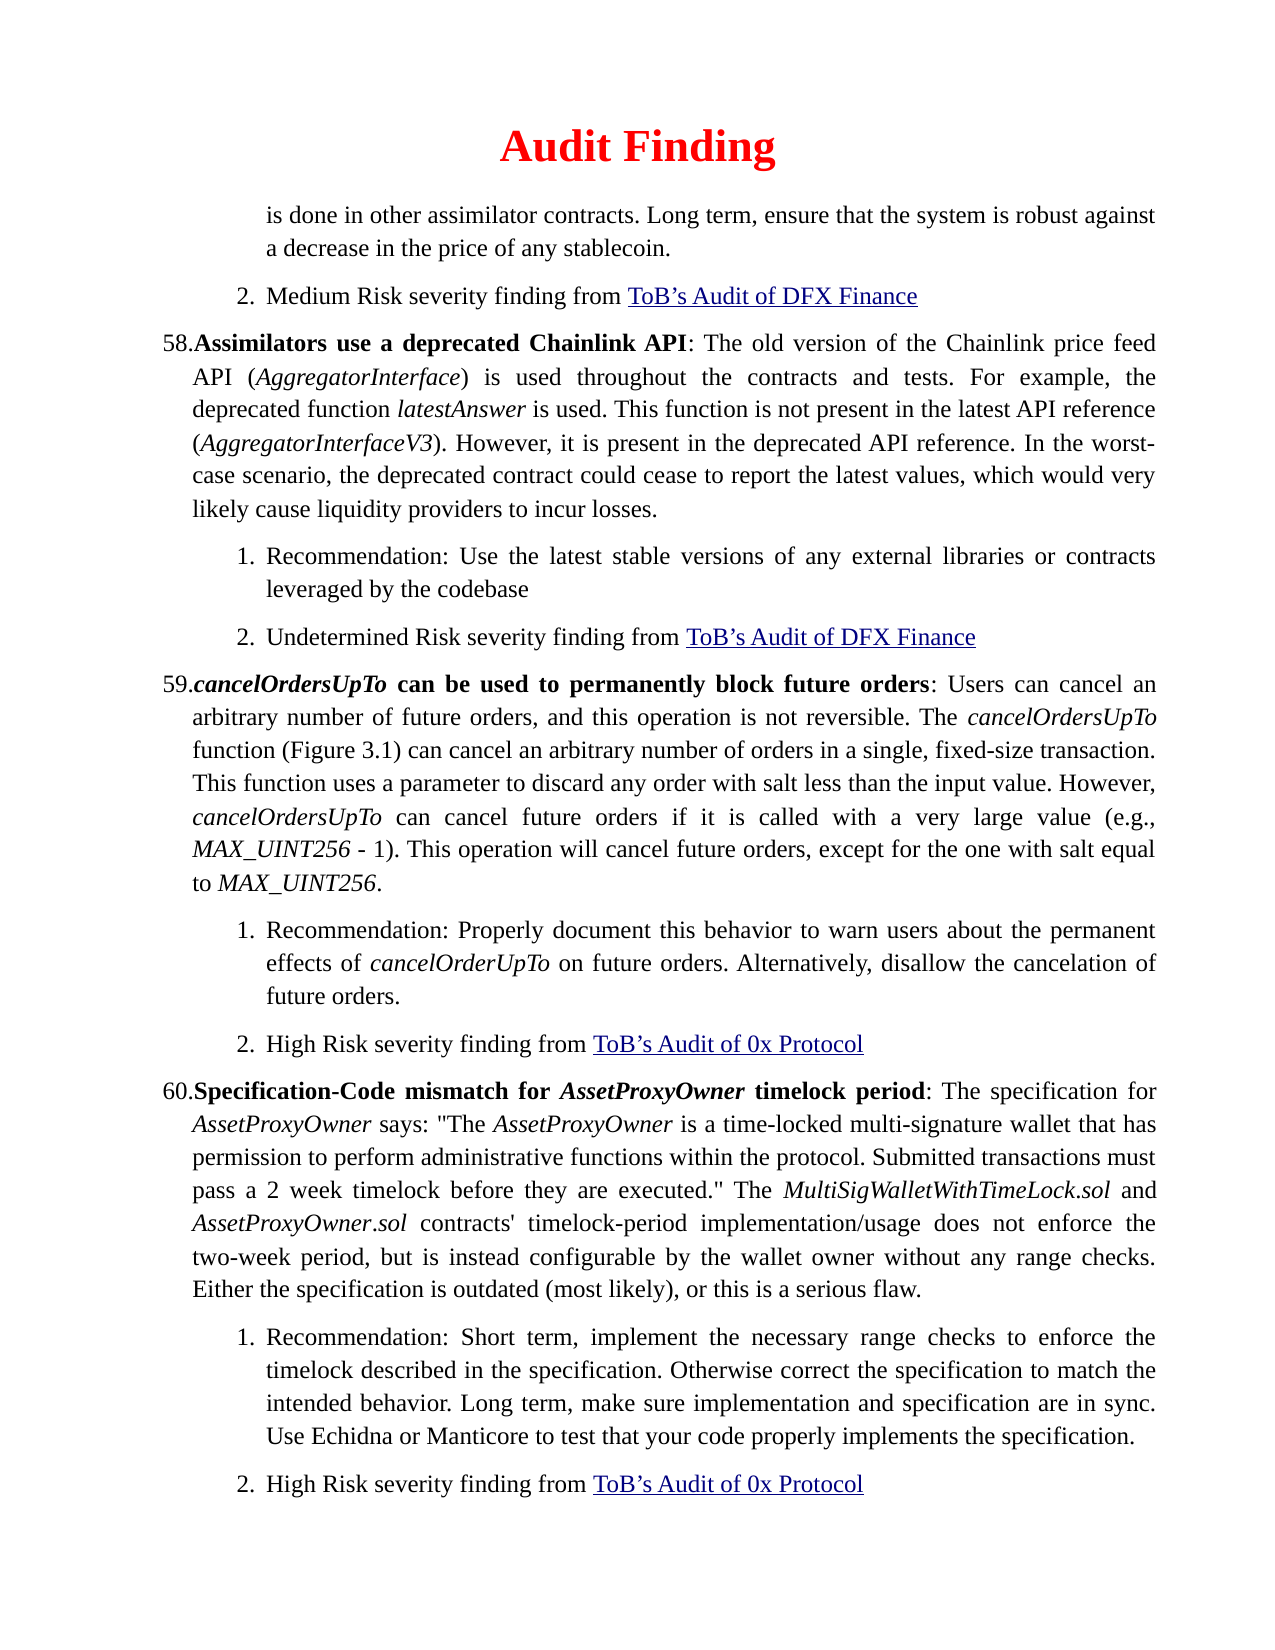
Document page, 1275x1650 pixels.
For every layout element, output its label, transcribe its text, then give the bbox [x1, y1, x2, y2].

list Medium Risk severity finding from ToB’s Audit of DFX Finance [236, 281, 1157, 310]
list Assimilators use a deprecated Chainlink API: The old version of the Chainlink price feed API (AggregatorInterface) is used throughout the contracts and tests. For example, the deprecated function latestAnswer is used. This function is not present in the latest API reference (AggregatorInterfaceV3). However, it is present in the deprecated API reference. In the worst-case scenario, the deprecated contract could cease to report the latest values, which would very likely cause liquidity providers to incur losses. [162, 328, 1157, 522]
list High Risk severity finding from ToB’s Audit of 0x Protocol [236, 1469, 1157, 1498]
list Undetermined Risk severity finding from ToB’s Audit of DFX Finance [236, 622, 1157, 651]
list High Risk severity finding from ToB’s Audit of 0x Protocol [236, 1029, 1157, 1058]
list cancelOrdersUpTo can be used to permanently block future orders: Users can cancel an arbitrary number of future orders, and this operation is not reversible. The cancelOrdersUpTo function (Figure 3.1) can cancel an arbitrary number of orders in a single, fixed-size transaction. This function uses a parameter to discard any order with salt less than the input value. However, cancelOrdersUpTo can cancel future orders if it is called with a very large value (e.g., MAX_UINT256 - 1). This operation will cancel future orders, except for the one with salt equal to MAX_UINT256. [162, 669, 1157, 896]
list Recommendation: Properly document this behavior to warn users about the permanent effects of cancelOrderUpTo on future orders. Alternatively, disallow the cancelation of future orders. [236, 915, 1157, 1010]
list Recommendation: Use the latest stable versions of any external libraries or contracts leveraged by the codebase [236, 541, 1157, 603]
list is done in other assimilator contracts. Long term, ensure that the system is robust against a decrease in the price of any stablecoin. [236, 200, 1157, 262]
list Specification-Code mismatch for AssetProxyOwner timelock period: The specification for AssetProxyOwner says: "The AssetProxyOwner is a time-locked multi-signature wallet that has permission to perform administrative functions within the protocol. Submitted transactions must pass a 2 week timelock before they are executed." The MultiSigWalletWithTimeLock.sol and AssetProxyOwner.sol contracts' timelock-period implementation/usage does not enforce the two-week period, but is instead configurable by the wallet owner without any range checks. Either the specification is outdated (most likely), or this is a serious flaw. [162, 1076, 1157, 1303]
list Recommendation: Short term, implement the necessary range checks to enforce the timelock described in the specification. Otherwise correct the specification to match the intended behavior. Long term, make sure implementation and specification are in sync. Use Echidna or Manticore to test that your code properly implements the specification. [236, 1322, 1157, 1450]
